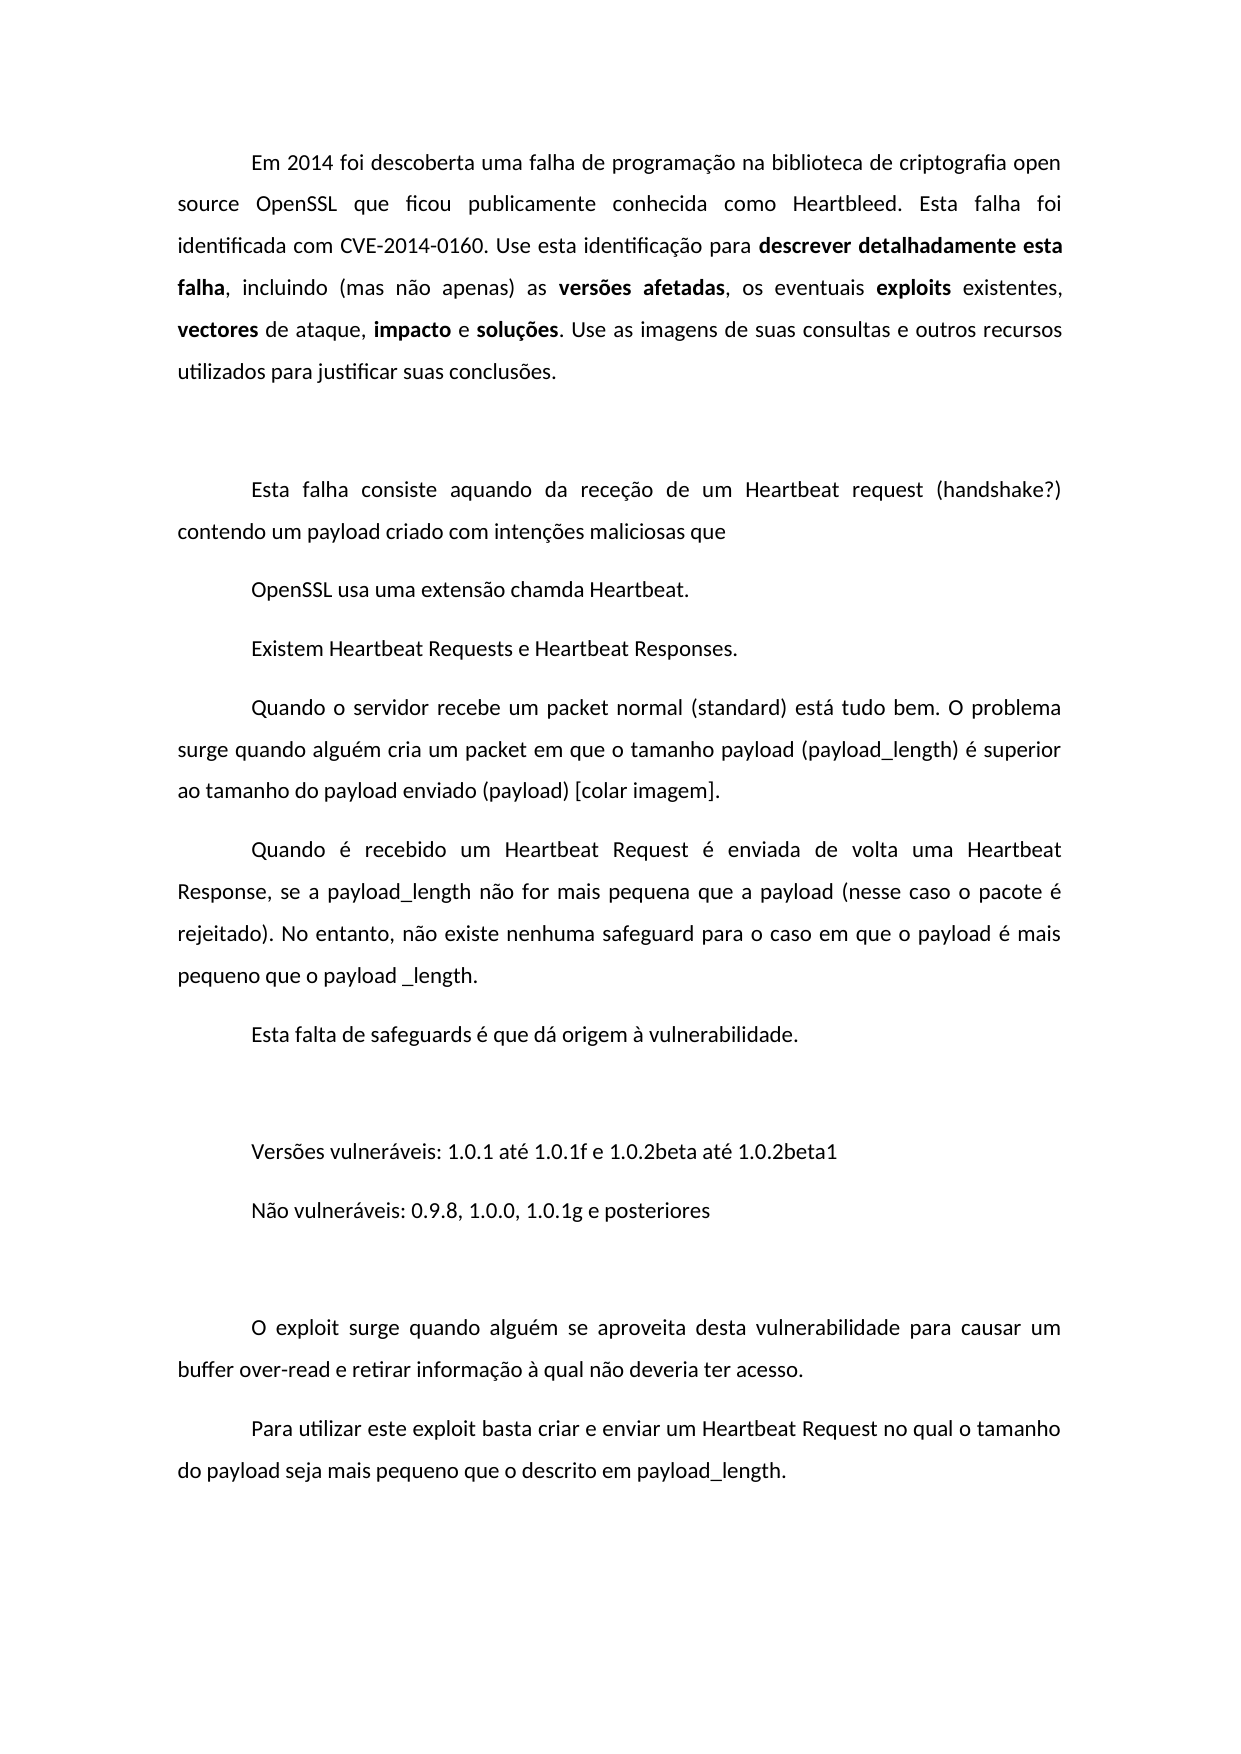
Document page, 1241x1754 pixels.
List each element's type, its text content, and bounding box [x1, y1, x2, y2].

text Para utilizar este exploit basta criar e enviar um Heartbeat Request no qual o tamanho do payload seja mais pequeno que o descrito em payload_length. [177, 1414, 1063, 1484]
text Versões vulneráveis: 1.0.1 até 1.0.1f e 1.0.2beta até 1.0.2beta1 [177, 1137, 1063, 1165]
text OpenSSL usa uma extensão chamda Heartbeat. [177, 575, 1063, 603]
text O exploit surge quando alguém se aproveita desta vulnerabilidade para causar um buffer over-read e retirar informação à qual não deveria ter acesso. [177, 1313, 1063, 1383]
text Em 2014 foi descoberta uma falha de programação na biblioteca de criptografia open source OpenSSL que ficou publicamente conhecida como Heartbleed. Esta falha foi identificada com CVE-2014-0160. Use esta identificação para descrever detalhadamente esta falha, incluindo (mas não apenas) as versões afetadas, os eventuais exploits existentes, vectores de ataque, impacto e soluções. Use as imagens de suas consultas e outros recursos utilizados para justificar suas conclusões. [177, 148, 1063, 386]
text Não vulneráveis: 0.9.8, 1.0.0, 1.0.1g e posteriores [177, 1196, 1063, 1224]
text Quando o servidor recebe um packet normal (standard) está tudo bem. O problema surge quando alguém cria um packet em que o tamanho payload (payload_length) é superior ao tamanho do payload enviado (payload) [colar imagem]. [177, 693, 1063, 805]
text Quando é recebido um Heartbeat Request é enviada de volta uma Heartbeat Response, se a payload_length não for mais pequena que a payload (nesse caso o pacote é rejeitado). No entanto, não existe nenhuma safeguard para o caso em que o payload é mais pequeno que o payload _length. [177, 835, 1063, 989]
text Existem Heartbeat Requests e Heartbeat Responses. [177, 634, 1063, 662]
text Esta falta de safeguards é que dá origem à vulnerabilidade. [177, 1020, 1063, 1048]
text Esta falha consiste aquando da receção de um Heartbeat request (handshake?) contendo um payload criado com intenções maliciosas que [177, 475, 1063, 545]
